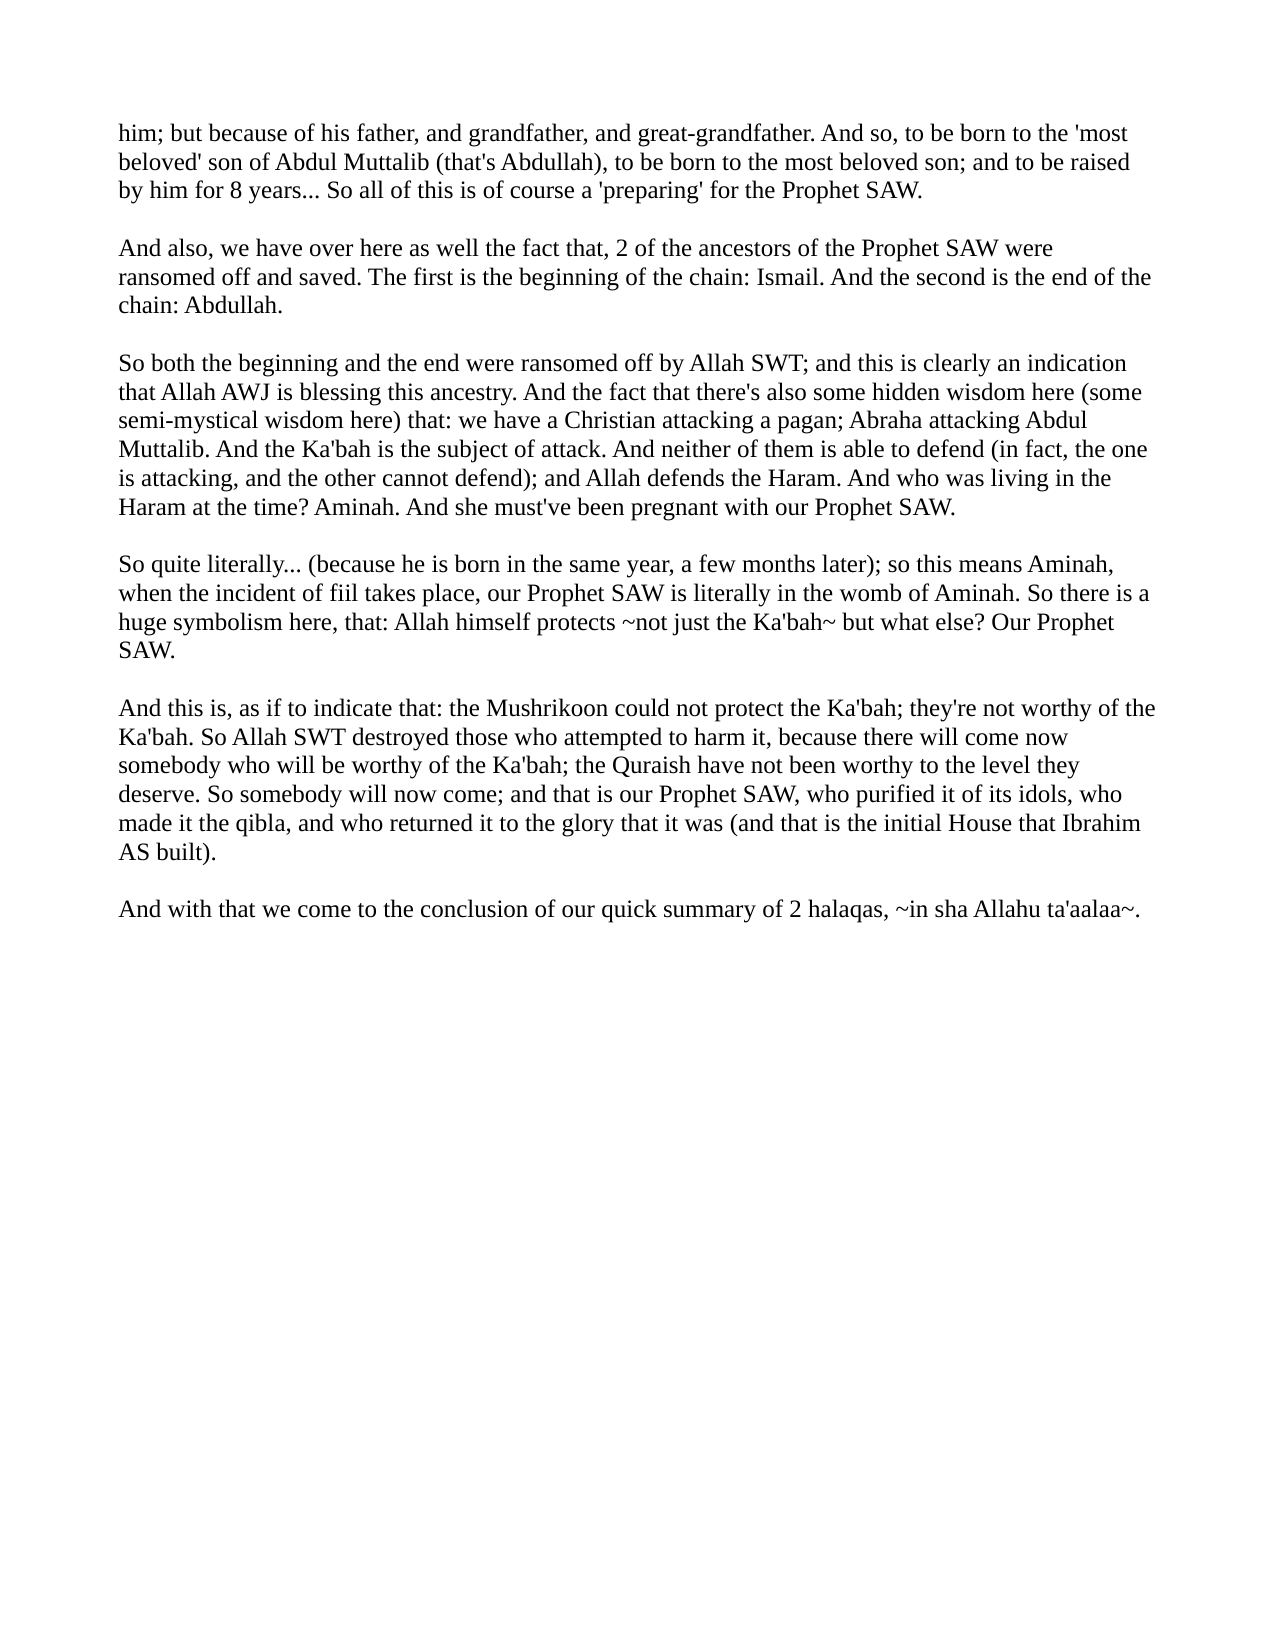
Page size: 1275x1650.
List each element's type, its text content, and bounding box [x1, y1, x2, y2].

text him; but because of his father, and grandfather, and great-grandfather. And so, to be born to the 'most beloved' son of Abdul Muttalib (that's Abdullah), to be born to the most beloved son; and to be raised by him for 8 years... So all of this is of course a 'preparing' for the Prophet SAW. And also, we have over here as well the fact that, 2 of the ancestors of the Prophet SAW were ransomed off and saved. The first is the beginning of the chain: Ismail. And the second is the end of the chain: Abdullah. So both the beginning and the end were ransomed off by Allah SWT; and this is clearly an indication that Allah AWJ is blessing this ancestry. And the fact that there's also some hidden wisdom here (some semi-mystical wisdom here) that: we have a Christian attacking a pagan; Abraha attacking Abdul Muttalib. And the Ka'bah is the subject of attack. And neither of them is able to defend (in fact, the one is attacking, and the other cannot defend); and Allah defends the Haram. And who was living in the Haram at the time? Aminah. And she must've been pregnant with our Prophet SAW. So quite literally... (because he is born in the same year, a few months later); so this means Aminah, when the incident of fiil takes place, our Prophet SAW is literally in the womb of Aminah. So there is a huge symbolism here, that: Allah himself protects ~not just the Ka'bah~ but what else? Our Prophet SAW. And this is, as if to indicate that: the Mushrikoon could not protect the Ka'bah; they're not worthy of the Ka'bah. So Allah SWT destroyed those who attempted to harm it, because there will come now somebody who will be worthy of the Ka'bah; the Quraish have not been worthy to the level they deserve. So somebody will now come; and that is our Prophet SAW, who purified it of its idols, who made it the qibla, and who returned it to the glory that it was (and that is the initial House that Ibrahim AS built). And with that we come to the conclusion of our quick summary of 2 halaqas, ~in sha Allahu ta'aalaa~. [118, 118, 1157, 923]
